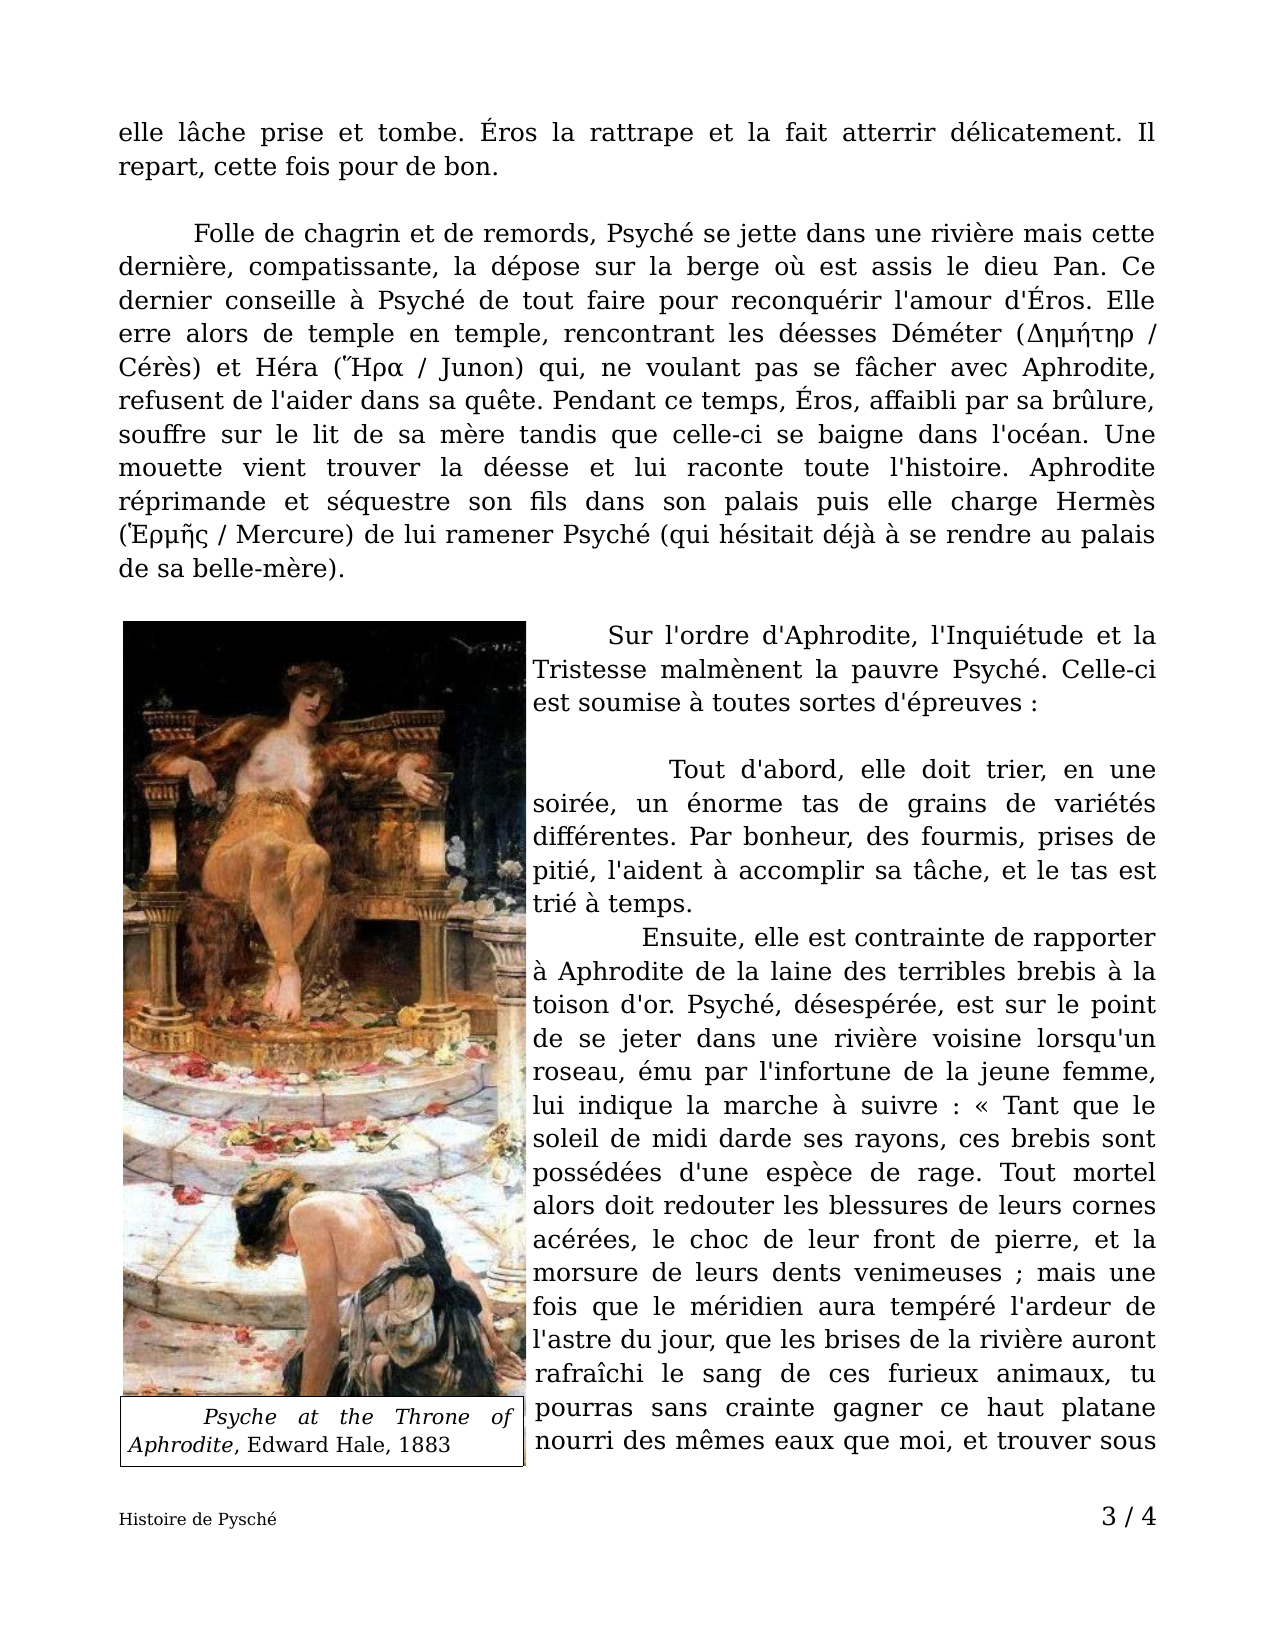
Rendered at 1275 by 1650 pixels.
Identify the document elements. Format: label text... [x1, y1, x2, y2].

text elle lâche prise et tombe. Éros la rattrape et la fait atterrir délicatement. Il repart, cette fois pour de bon. [118, 118, 1157, 181]
text Tout d'abord, elle doit trier, en une soirée, un énorme tas de grains de variétés différentes. Par bonheur, des fourmis, prises de pitié, l'aident à accomplir sa tâche, et le tas est trié à temps. [527, 755, 1157, 919]
text [121, 1397, 523, 1466]
text Sur l'ordre d'Aphrodite, l'Inquiétude et la Tristesse malmènent la pauvre Psyché. Celle-ci est soumise à toutes sortes d'épreuves : [527, 621, 1157, 717]
text Ensuite, elle est contrainte de rapporter à Aphrodite de la laine des terribles brebis à la toison d'or. Psyché, désespérée, est sur le point de se jeter dans une rivière voisine lorsqu'un roseau, ému par l'infortune de la jeune femme, lui indique la marche à suivre : « Tant que le soleil de midi darde ses rayons, ces brebis sont possédées d'une espèce de rage. Tout mortel alors doit redouter les blessures de leurs cornes acérées, le choc de leur front de pierre, et la morsure de leurs dents venimeuses ; mais une fois que le méridien aura tempéré l'ardeur de l'astre du jour, que les brises de la rivière auront rafraîchi le sang de ces furieux animaux, tu pourras sans crainte gagner ce haut platane nourri des mêmes eaux que moi, et trouver sous [527, 923, 1157, 1455]
text Folle de chagrin et de remords, Psyché se jette dans une rivière mais cette dernière, compatissante, la dépose sur la berge où est assis le dieu Pan. Ce dernier conseille à Psyché de tout faire pour reconquérir l'amour d'Éros. Elle erre alors de temple en temple, rencontrant les déesses Déméter (Δημήτηρ / Cérès) et Héra (Ἥρα / Junon) qui, ne voulant pas se fâcher avec Aphrodite, refusent de l'aider dans sa quête. Pendant ce temps, Éros, affaibli par sa brûlure, souffre sur le lit de sa mère tandis que celle-ci se baigne dans l'océan. Une mouette vient trouver la déesse et lui raconte toute l'histoire. Aphrodite réprimande et séquestre son fils dans son palais puis elle charge Hermès (Ἑρμῆς / Mercure) de lui ramener Psyché (qui hésitait déjà à se rendre au palais de sa belle-mère). [118, 219, 1157, 583]
picture [123, 621, 527, 1466]
text Psyche at the Throne of Aphrodite, Edward Hale, 1883 [128, 1405, 514, 1457]
